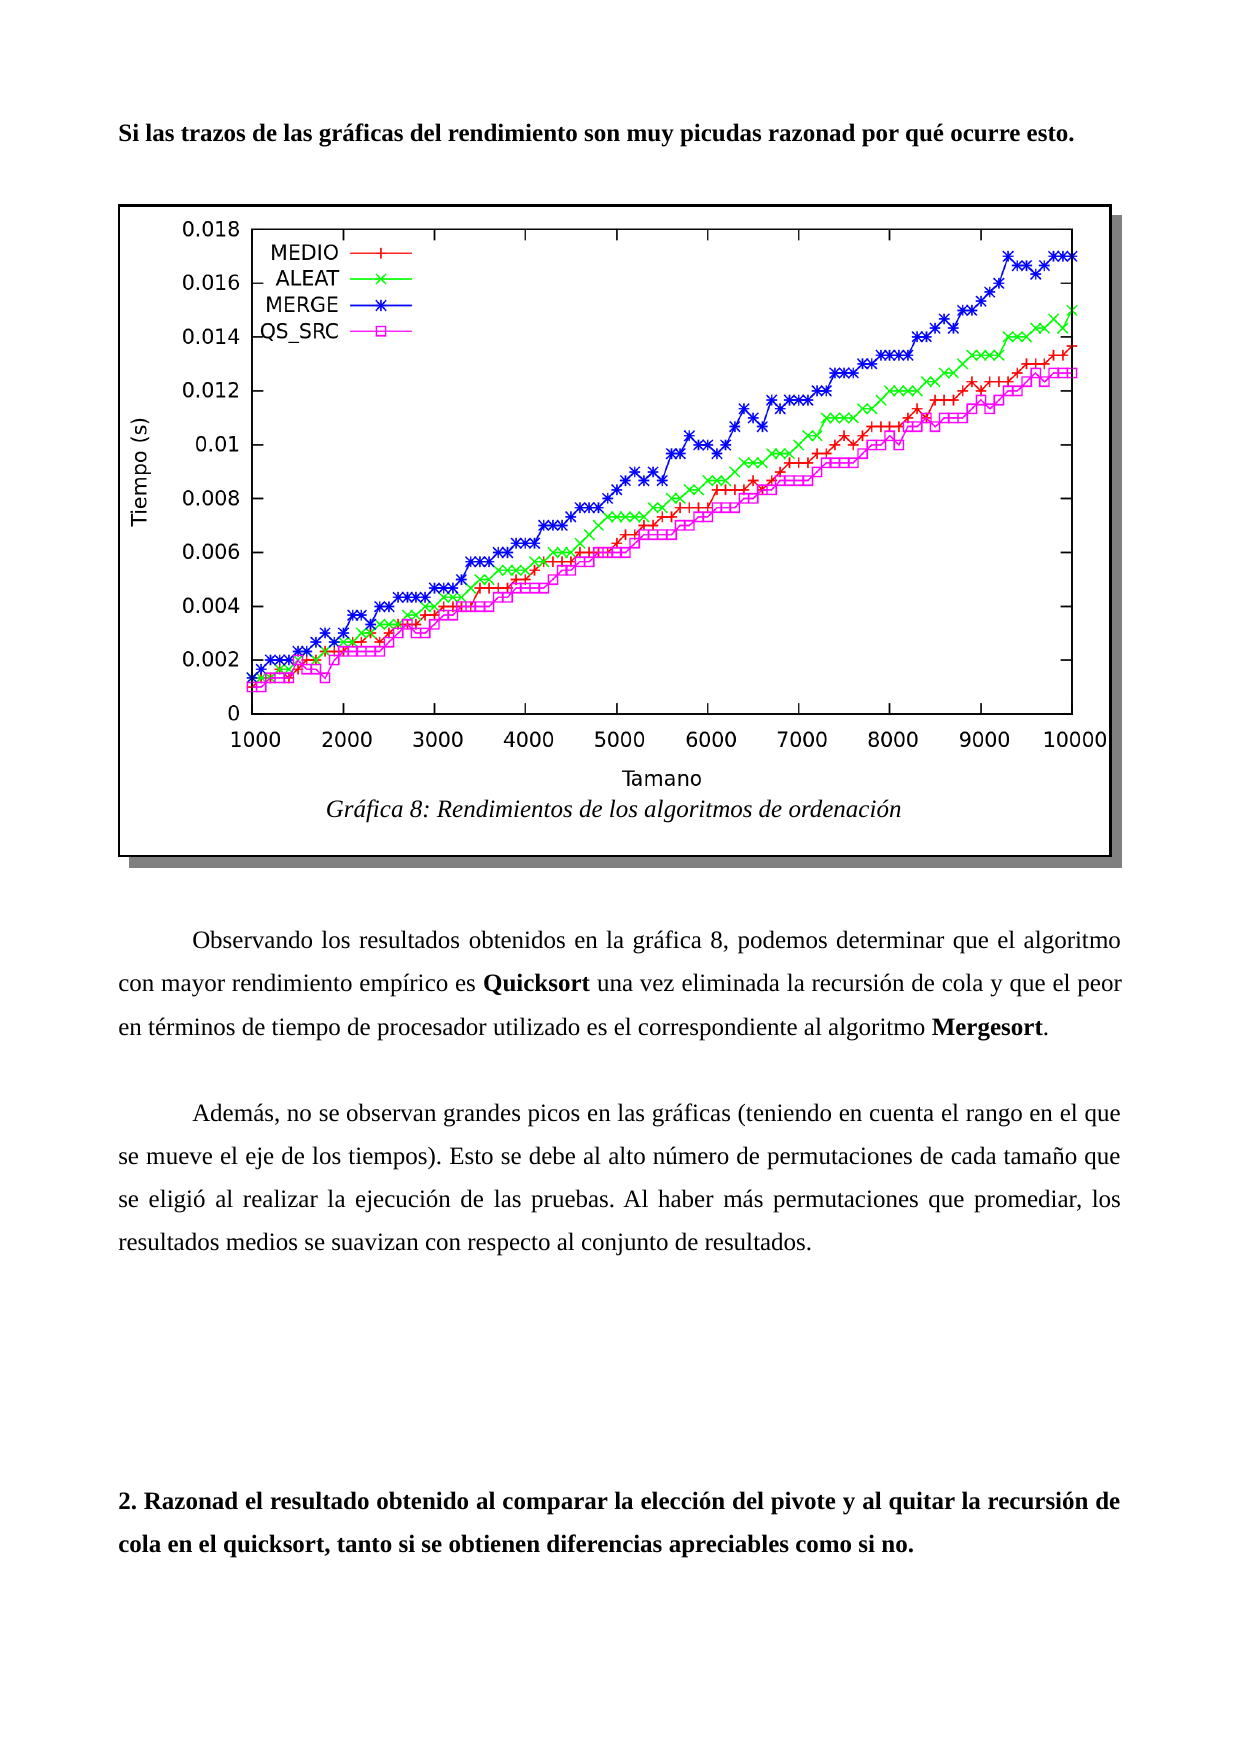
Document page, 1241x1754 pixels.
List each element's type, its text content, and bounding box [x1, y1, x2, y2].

text 2. Razonad el resultado obtenido al comparar la elección del pivote y al quitar la recursión de cola en el quicksort, tanto si se obtienen diferencias apreciables como si no. [118, 1486, 1122, 1558]
text Si las trazos de las gráficas del rendimiento son muy picudas razonad por qué ocurre esto. [118, 118, 1122, 147]
text Además, no se observan grandes picos en las gráficas (teniendo en cuenta el rango en el que se mueve el eje de los tiempos). Esto se debe al alto número de permutaciones de cada tamaño que se eligió al realizar la ejecución de las pruebas. Al haber más permutaciones que promediar, los resultados medios se suavizan con respecto al conjunto de resultados. [118, 1098, 1122, 1256]
text Gráfica 8: Rendimientos de los algoritmos de ordenación [123, 794, 1106, 822]
picture [123, 209, 1107, 794]
text Observando los resultados obtenidos en la gráfica 8, podemos determinar que el algoritmo con mayor rendimiento empírico es Quicksort una vez eliminada la recursión de cola y que el peor en términos de tiempo de procesador utilizado es el correspondiente al algoritmo Mergesort. [118, 925, 1122, 1040]
